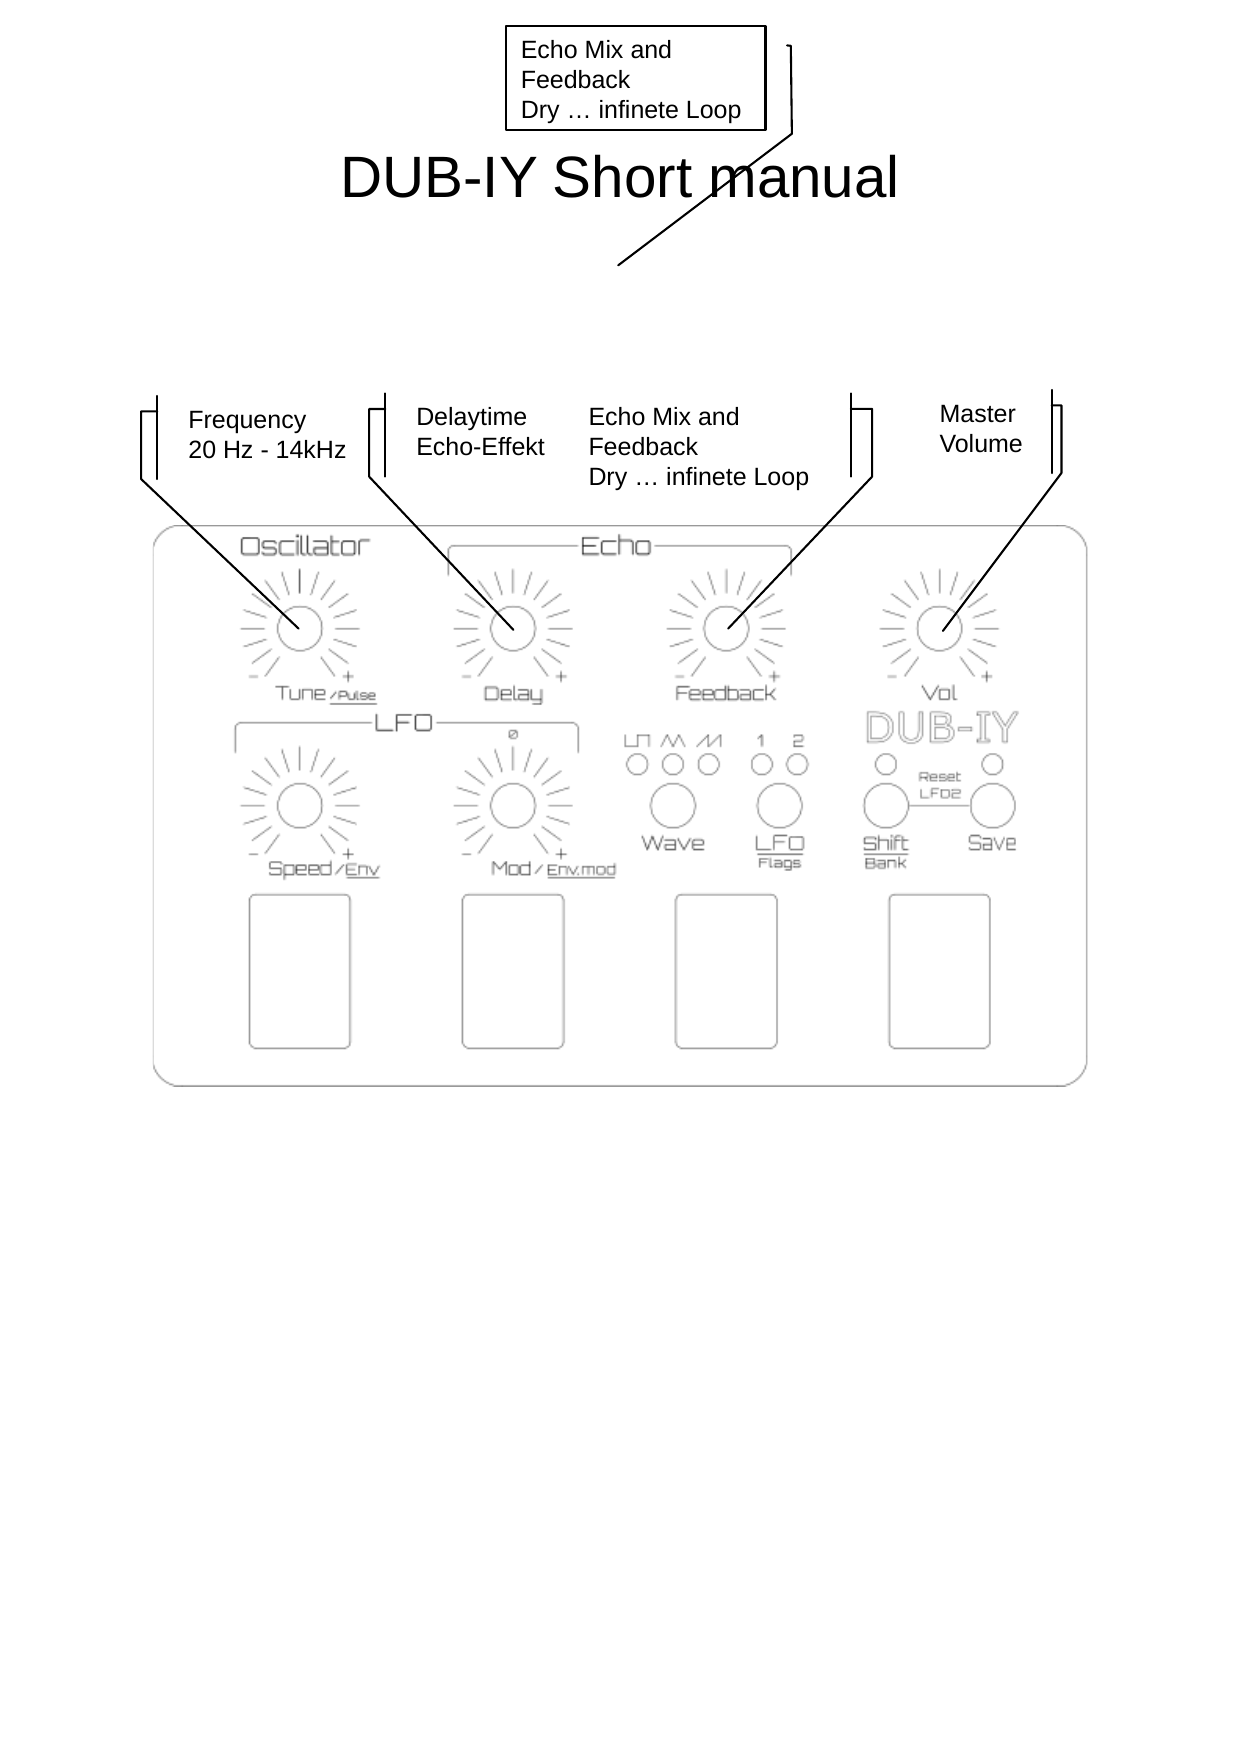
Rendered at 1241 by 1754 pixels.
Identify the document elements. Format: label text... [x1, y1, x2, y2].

title DUB-IY Short manual [695, 143, 1122, 210]
title DUB-IY Short manual [118, 143, 776, 210]
picture [152, 525, 1088, 1087]
